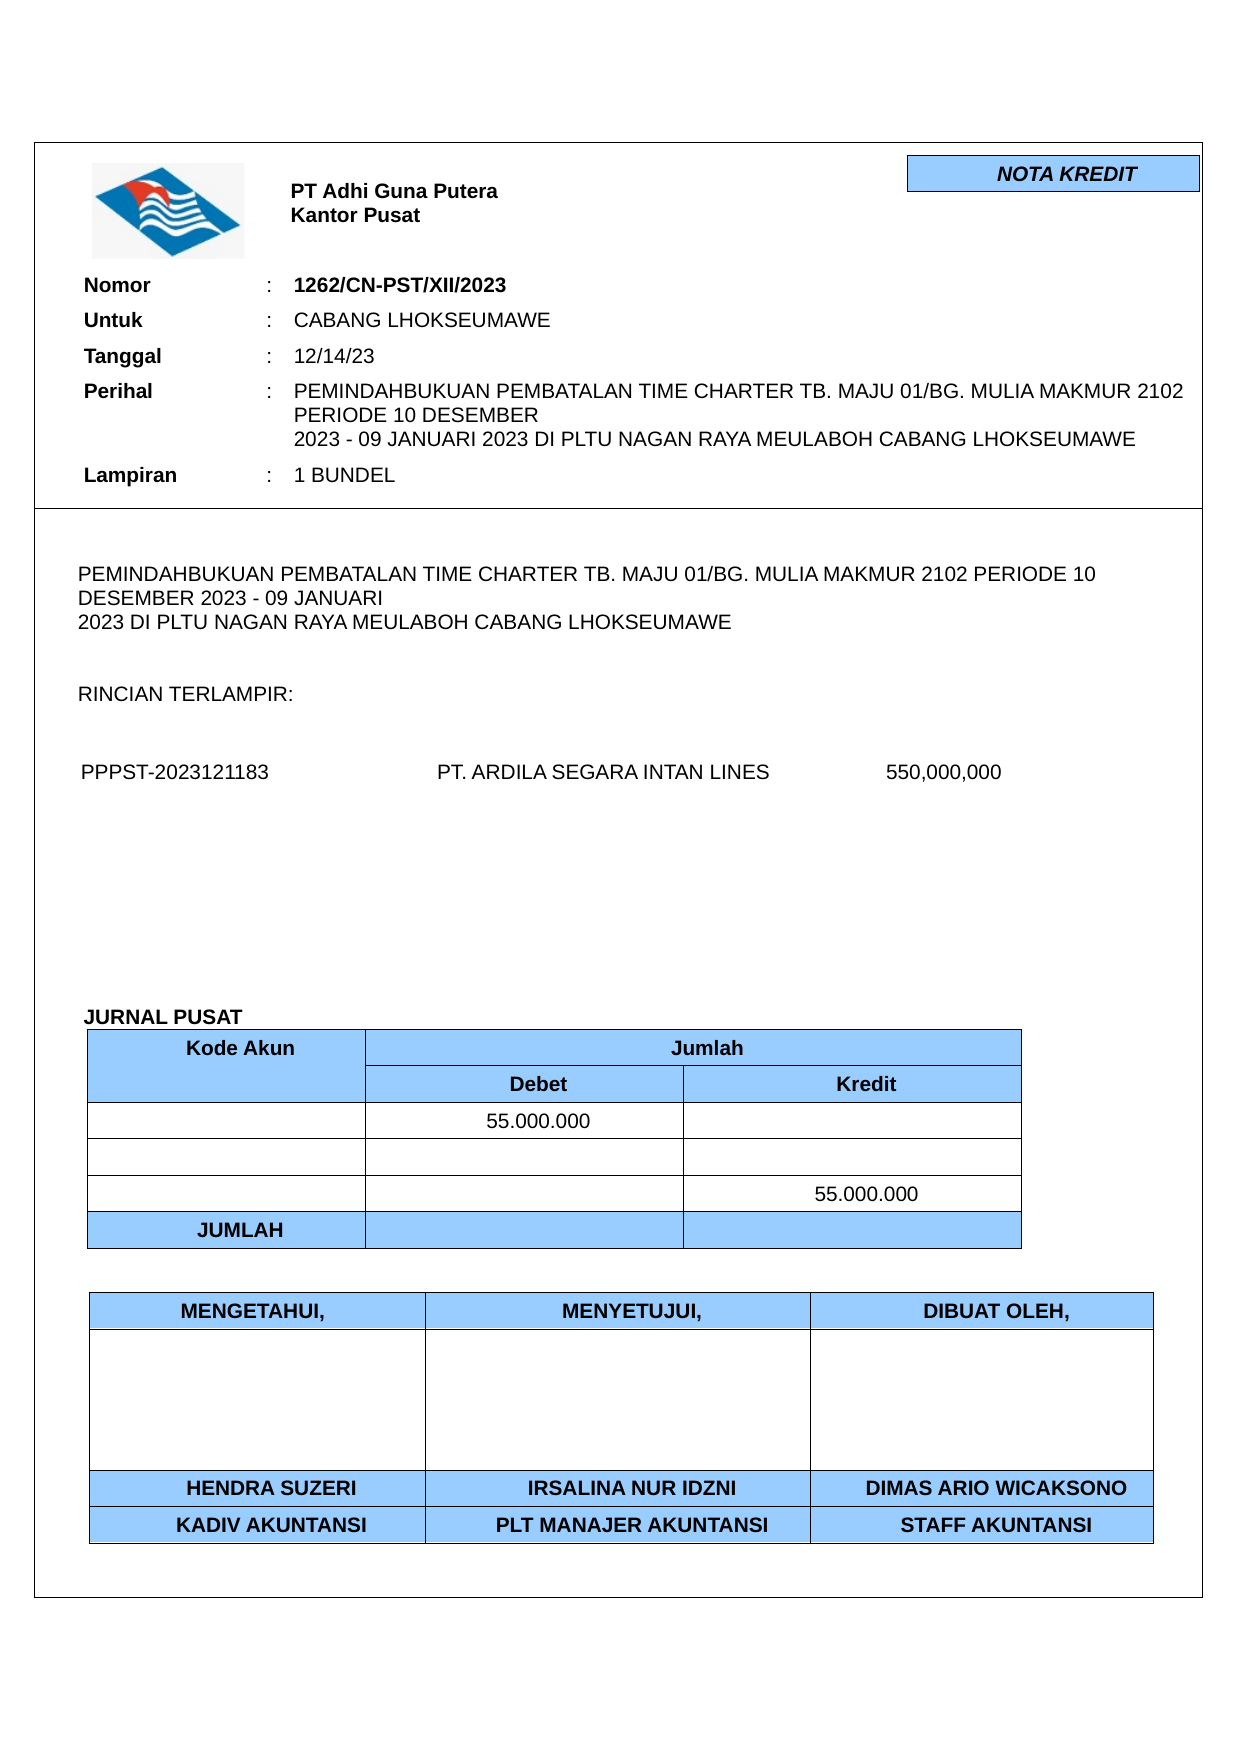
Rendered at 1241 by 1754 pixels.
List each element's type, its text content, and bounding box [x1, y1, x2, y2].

table_cell : [260, 303, 288, 338]
table_cell [366, 1212, 683, 1248]
table_cell Tanggal [40, 338, 260, 373]
table_cell : [260, 457, 288, 502]
table_cell PLT MANAJER AKUNTANSI [426, 1507, 810, 1542]
table_cell [88, 1139, 365, 1175]
table_cell DIMAS ARIO WICAKSONO [811, 1471, 1153, 1506]
table_cell CABANG LHOKSEUMAWE [288, 303, 1197, 338]
picture [92, 163, 245, 259]
table_header MENYETUJUI, [426, 1293, 810, 1328]
table_cell [90, 1330, 425, 1469]
table_header PPPST-2023121183 [38, 754, 394, 789]
table_header NOTA KREDIT [908, 156, 1199, 191]
table_header 550,000,000 [843, 754, 1152, 789]
table_cell [684, 1139, 1021, 1175]
table_header 1262/CN-PST/XII/2023 [288, 267, 1197, 302]
table_cell [366, 1176, 683, 1211]
table_cell [88, 1176, 365, 1211]
table_cell [684, 1212, 1021, 1248]
table_cell JUMLAH [88, 1212, 365, 1248]
table_cell : [260, 338, 288, 373]
table_cell [426, 1330, 810, 1469]
table_cell IRSALINA NUR IDZNI [426, 1471, 810, 1506]
table_cell Lampiran [40, 457, 260, 502]
table_cell HENDRA SUZERI [90, 1471, 425, 1506]
table_cell [811, 1330, 1153, 1469]
table_cell [684, 1103, 1021, 1138]
table_header PT Adhi Guna Putera Kantor Pusat [40, 149, 623, 267]
table_cell Perihal [40, 373, 260, 457]
table_header [623, 149, 1199, 267]
table_cell 1 BUNDEL [288, 457, 1197, 502]
table_header Jumlah [366, 1030, 1021, 1065]
table_header : [260, 267, 288, 302]
table_header MENGETAHUI, [90, 1293, 425, 1328]
table_cell [366, 1139, 683, 1175]
table_cell Untuk [40, 303, 260, 338]
table_header PT. ARDILA SEGARA INTAN LINES [394, 754, 842, 789]
table_cell 55.000.000 [684, 1176, 1021, 1211]
table_cell [88, 1103, 365, 1138]
table_cell STAFF AKUNTANSI [811, 1507, 1153, 1542]
table_cell : [260, 373, 288, 457]
table_cell KADIV AKUNTANSI [90, 1507, 425, 1542]
table_header Nomor [40, 267, 260, 302]
table_header DIBUAT OLEH, [811, 1293, 1153, 1328]
table_header Kode Akun [88, 1030, 365, 1102]
table_cell Kredit [684, 1066, 1021, 1102]
table_cell 55.000.000 [366, 1103, 683, 1138]
table_cell PEMINDAHBUKUAN PEMBATALAN TIME CHARTER TB. MAJU 01/BG. MULIA MAKMUR 2102 PERIODE 10 DESEMBER 2023 - 09 JANUARI 2023 DI PLTU NAGAN RAYA MEULABOH CABANG LHOKSEUMAWE RINCIAN TERLAMPIR: JURNAL PUSAT [35, 509, 1202, 1597]
table_cell Debet [366, 1066, 683, 1102]
table_cell 12/14/23 [288, 338, 1197, 373]
table_header [35, 143, 1202, 507]
table_cell PEMINDAHBUKUAN PEMBATALAN TIME CHARTER TB. MAJU 01/BG. MULIA MAKMUR 2102 PERIODE 10 DESEMBER 2023 - 09 JANUARI 2023 DI PLTU NAGAN RAYA MEULABOH CABANG LHOKSEUMAWE [288, 373, 1197, 457]
